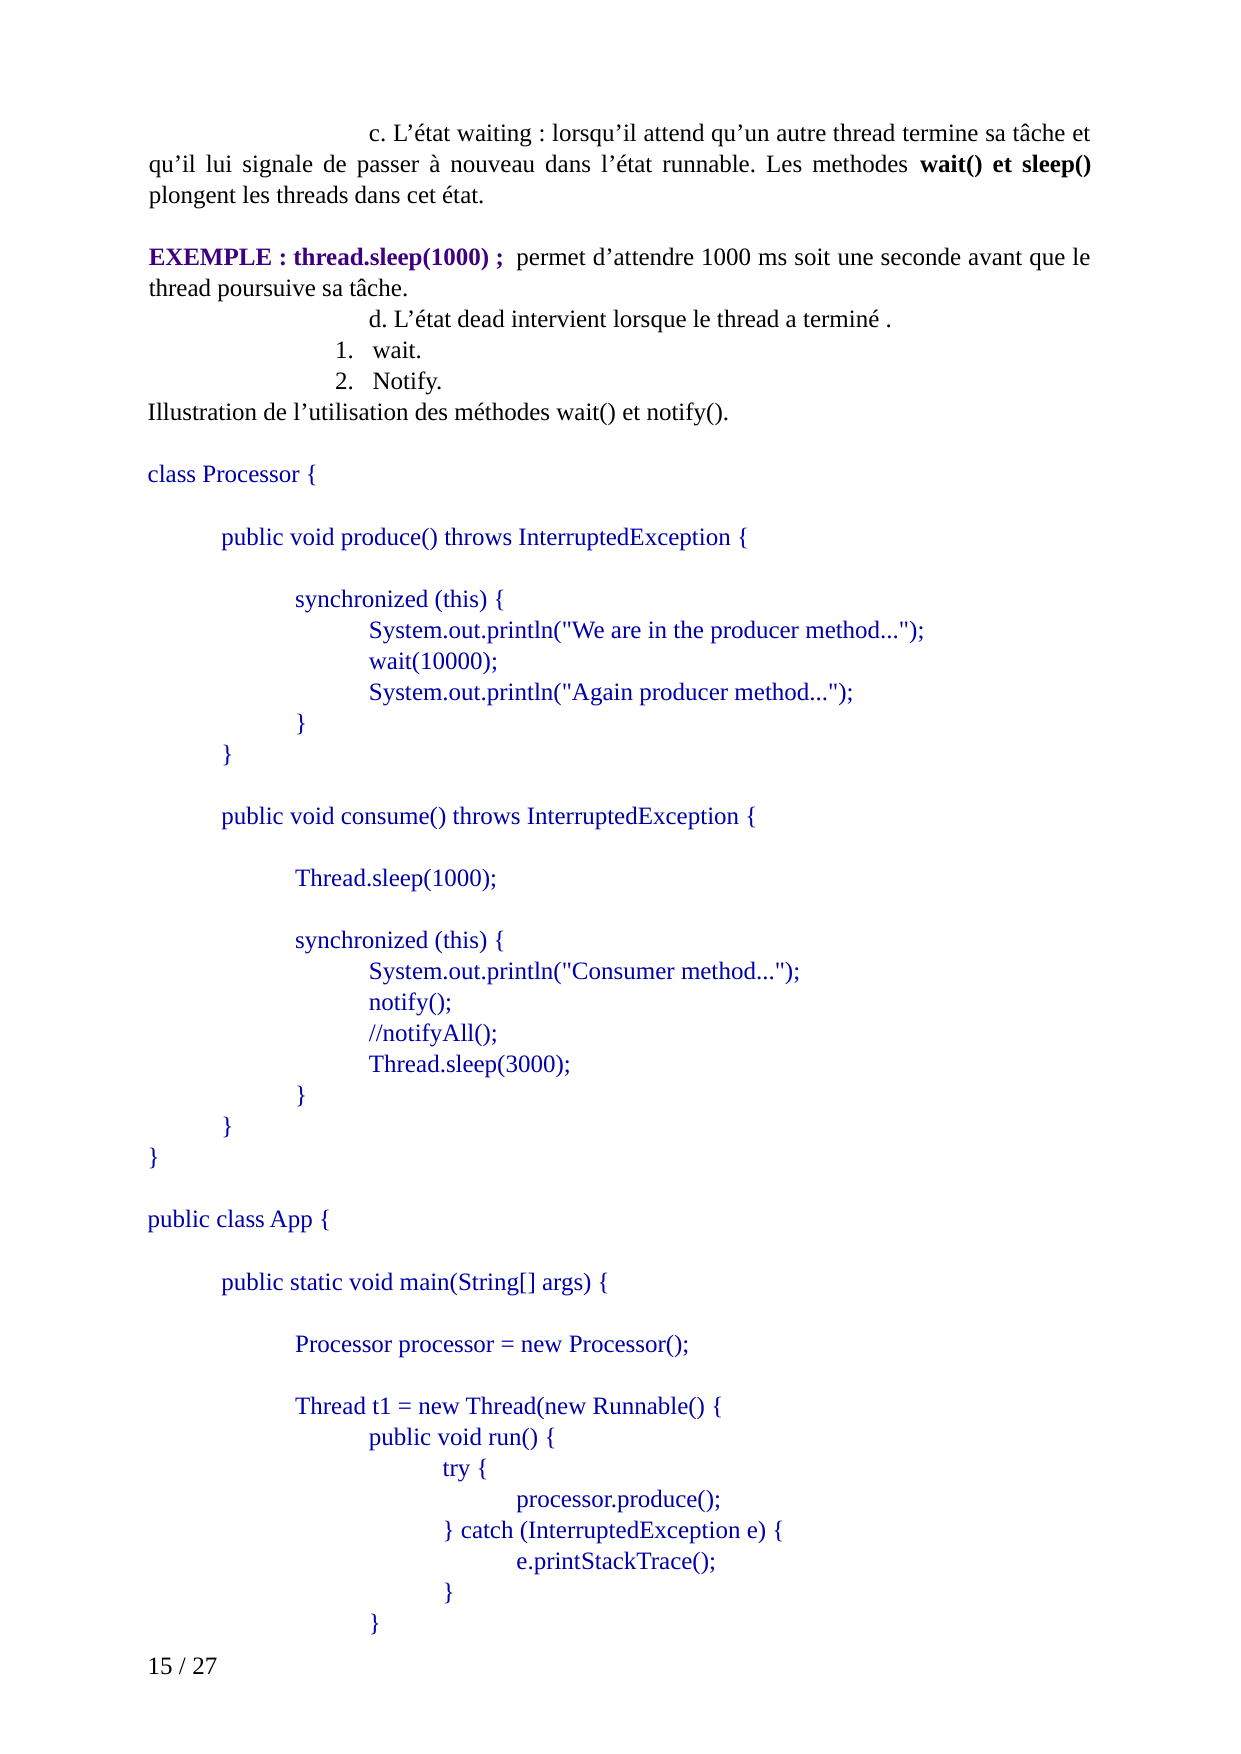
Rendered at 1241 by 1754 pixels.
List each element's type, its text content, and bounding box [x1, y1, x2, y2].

text synchronized (this) { [147, 584, 1092, 612]
list Illustration de l’utilisation des méthodes wait() et notify(). [147, 397, 1092, 426]
text } [147, 1111, 1092, 1140]
text //notifyAll(); [147, 1018, 1092, 1047]
list wait. [335, 335, 1093, 364]
text Thread.sleep(3000); [147, 1049, 1092, 1078]
text } [147, 1608, 1092, 1637]
text synchronized (this) { [147, 925, 1092, 954]
text public void produce() throws InterruptedException { [147, 522, 1092, 550]
text try { [147, 1453, 1092, 1482]
text d. L’état dead intervient lorsque le thread a terminé . [148, 304, 1092, 333]
text public static void main(String[] args) { [147, 1267, 1092, 1295]
text Thread t1 = new Thread(new Runnable() { [147, 1391, 1092, 1419]
text EXEMPLE : thread.sleep(1000) ; permet d’attendre 1000 ms soit une seconde avant que le thread poursuive sa tâche. [148, 242, 1092, 302]
text public void run() { [147, 1422, 1092, 1451]
text wait(10000); [147, 646, 1092, 674]
text Processor processor = new Processor(); [147, 1329, 1092, 1357]
text System.out.println("We are in the producer method..."); [147, 615, 1092, 643]
text c. L’état waiting : lorsqu’il attend qu’un autre thread termine sa tâche et qu’il lui signale de passer à nouveau dans l’état runnable. Les methodes wait() et sleep() plongent les threads dans cet état. [148, 118, 1092, 209]
text } [147, 1577, 1092, 1606]
text class Processor { [147, 459, 1092, 488]
text public class App { [147, 1204, 1092, 1233]
text notify(); [147, 987, 1092, 1016]
text System.out.println("Again producer method..."); [147, 677, 1092, 706]
text } [147, 1142, 1092, 1171]
text public void consume() throws InterruptedException { [147, 801, 1092, 830]
text } catch (InterruptedException e) { [147, 1515, 1092, 1544]
text processor.produce(); [147, 1484, 1092, 1513]
list Notify. [335, 366, 1093, 395]
text } [147, 1080, 1092, 1109]
text } [147, 708, 1092, 737]
text } [147, 739, 1092, 768]
text System.out.println("Consumer method..."); [147, 956, 1092, 985]
text e.printStackTrace(); [147, 1546, 1092, 1575]
text Thread.sleep(1000); [147, 863, 1092, 892]
